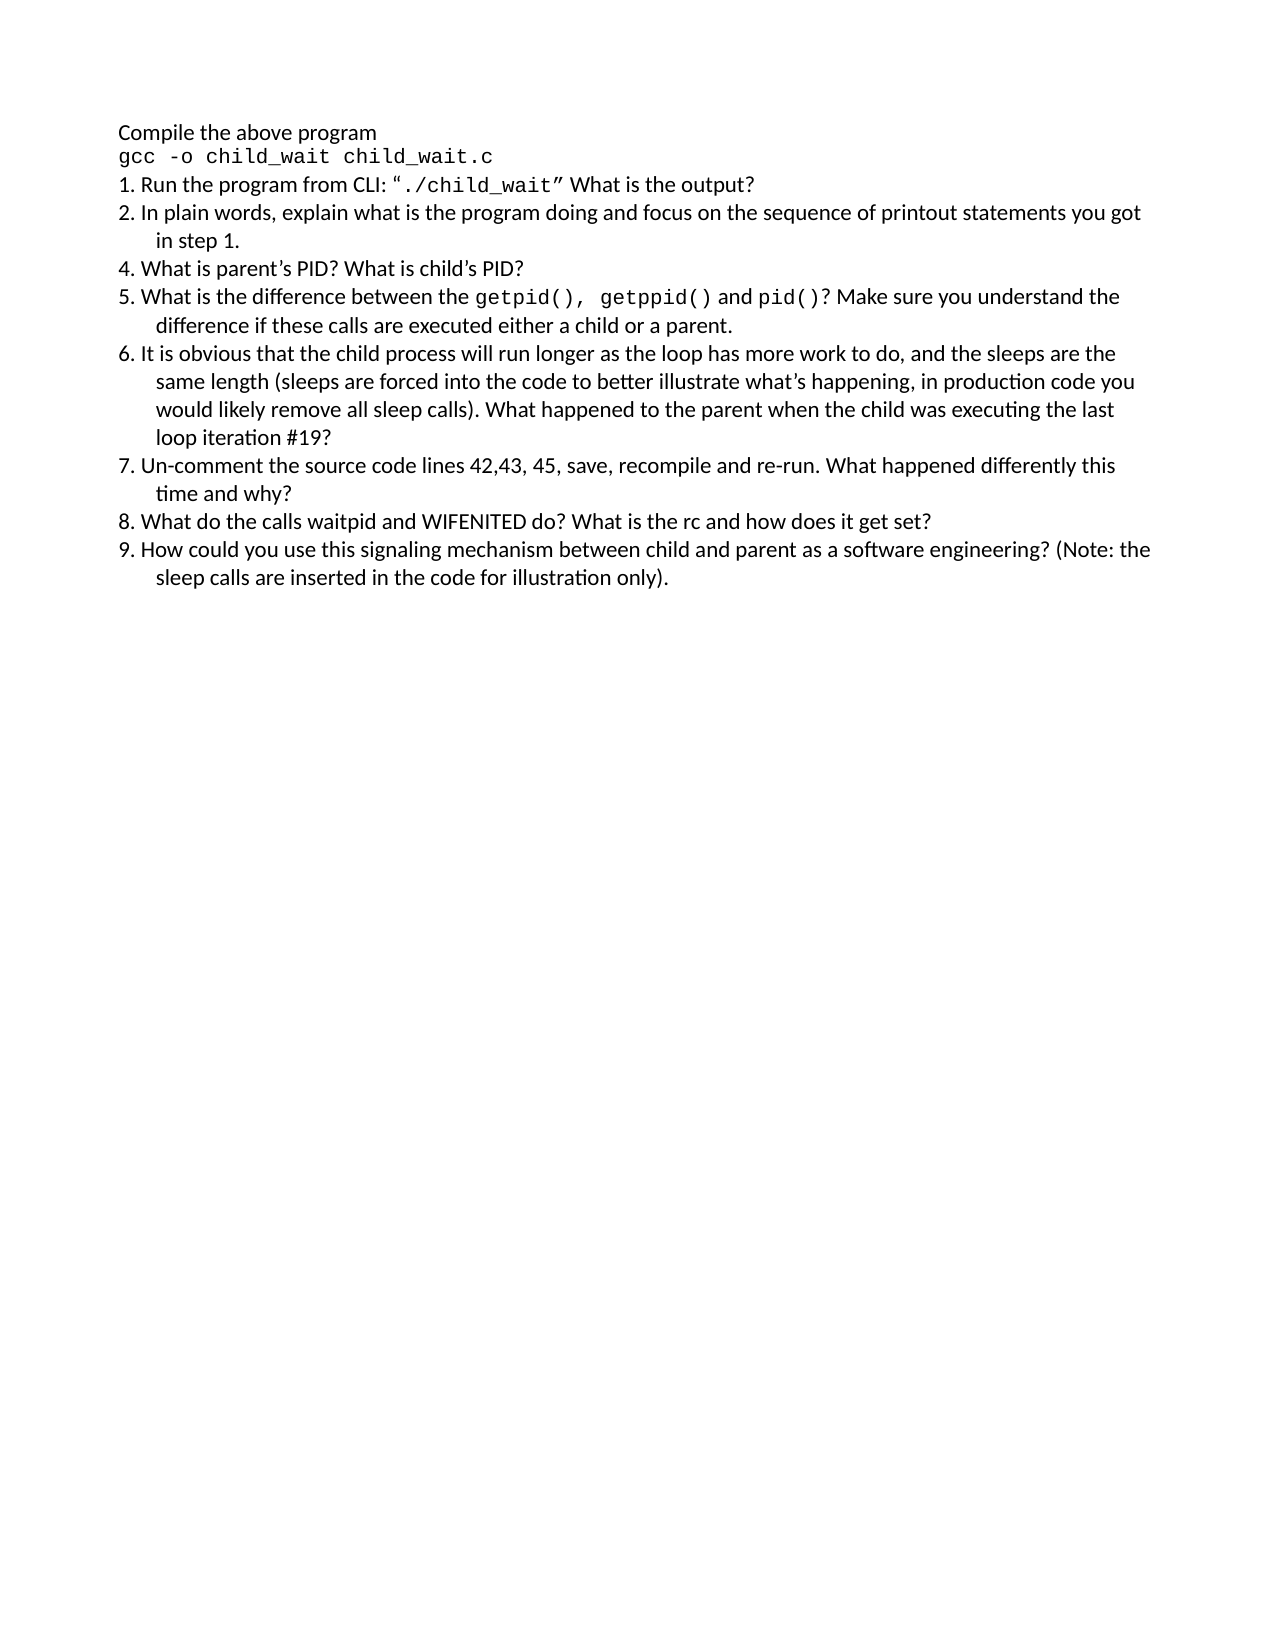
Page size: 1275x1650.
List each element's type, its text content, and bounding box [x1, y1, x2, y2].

text Compile the above program [118, 118, 1157, 146]
text gcc -o child_wait child_wait.c [118, 146, 1157, 170]
text 2. In plain words, explain what is the program doing and focus on the sequence of printout statements you got in step 1. [118, 198, 1157, 254]
text 4. What is parent’s PID? What is child’s PID? [118, 254, 1157, 282]
text 6. It is obvious that the child process will run longer as the loop has more work to do, and the sleeps are the same length (sleeps are forced into the code to better illustrate what’s happening, in production code you would likely remove all sleep calls). What happened to the parent when the child was executing the last loop iteration #19? [118, 339, 1157, 451]
text 9. How could you use this signaling mechanism between child and parent as a software engineering? (Note: the sleep calls are inserted in the code for illustration only). [118, 535, 1157, 591]
text 7. Un-comment the source code lines 42,43, 45, save, recompile and re-run. What happened differently this time and why? [118, 451, 1157, 507]
text 1. Run the program from CLI: “./child_wait” What is the output? [118, 170, 1157, 198]
text 5. What is the difference between the getpid(), getppid() and pid()? Make sure you understand the difference if these calls are executed either a child or a parent. [118, 282, 1157, 339]
text 8. What do the calls waitpid and WIFENITED do? What is the rc and how does it get set? [118, 507, 1157, 535]
